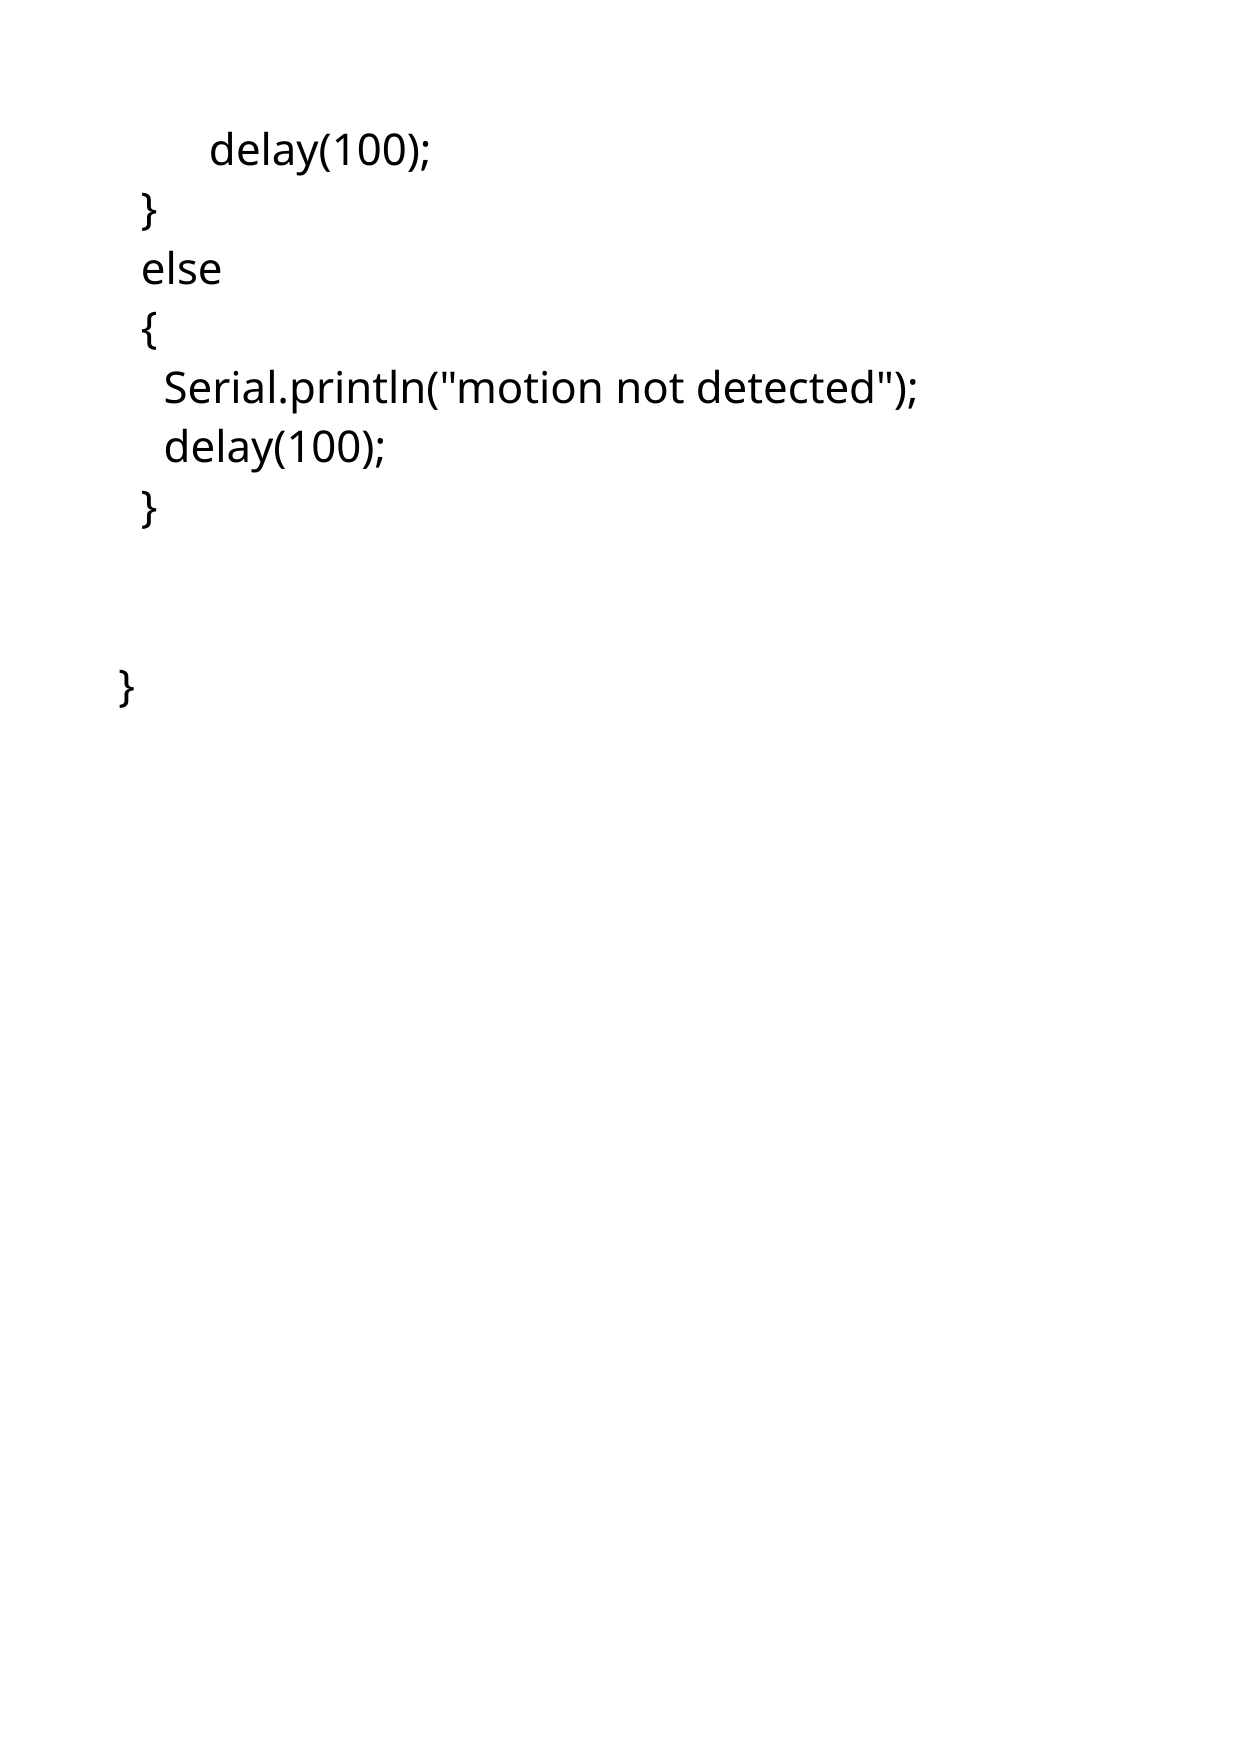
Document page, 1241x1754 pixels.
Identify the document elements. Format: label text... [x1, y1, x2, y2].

text delay(100); [118, 416, 1122, 476]
text delay(100); [118, 118, 1122, 178]
text { [118, 297, 1122, 356]
text } [118, 476, 1122, 535]
text } [118, 654, 1122, 714]
text else [118, 237, 1122, 297]
text Serial.println("motion not detected"); [118, 356, 1122, 416]
text } [118, 178, 1122, 237]
